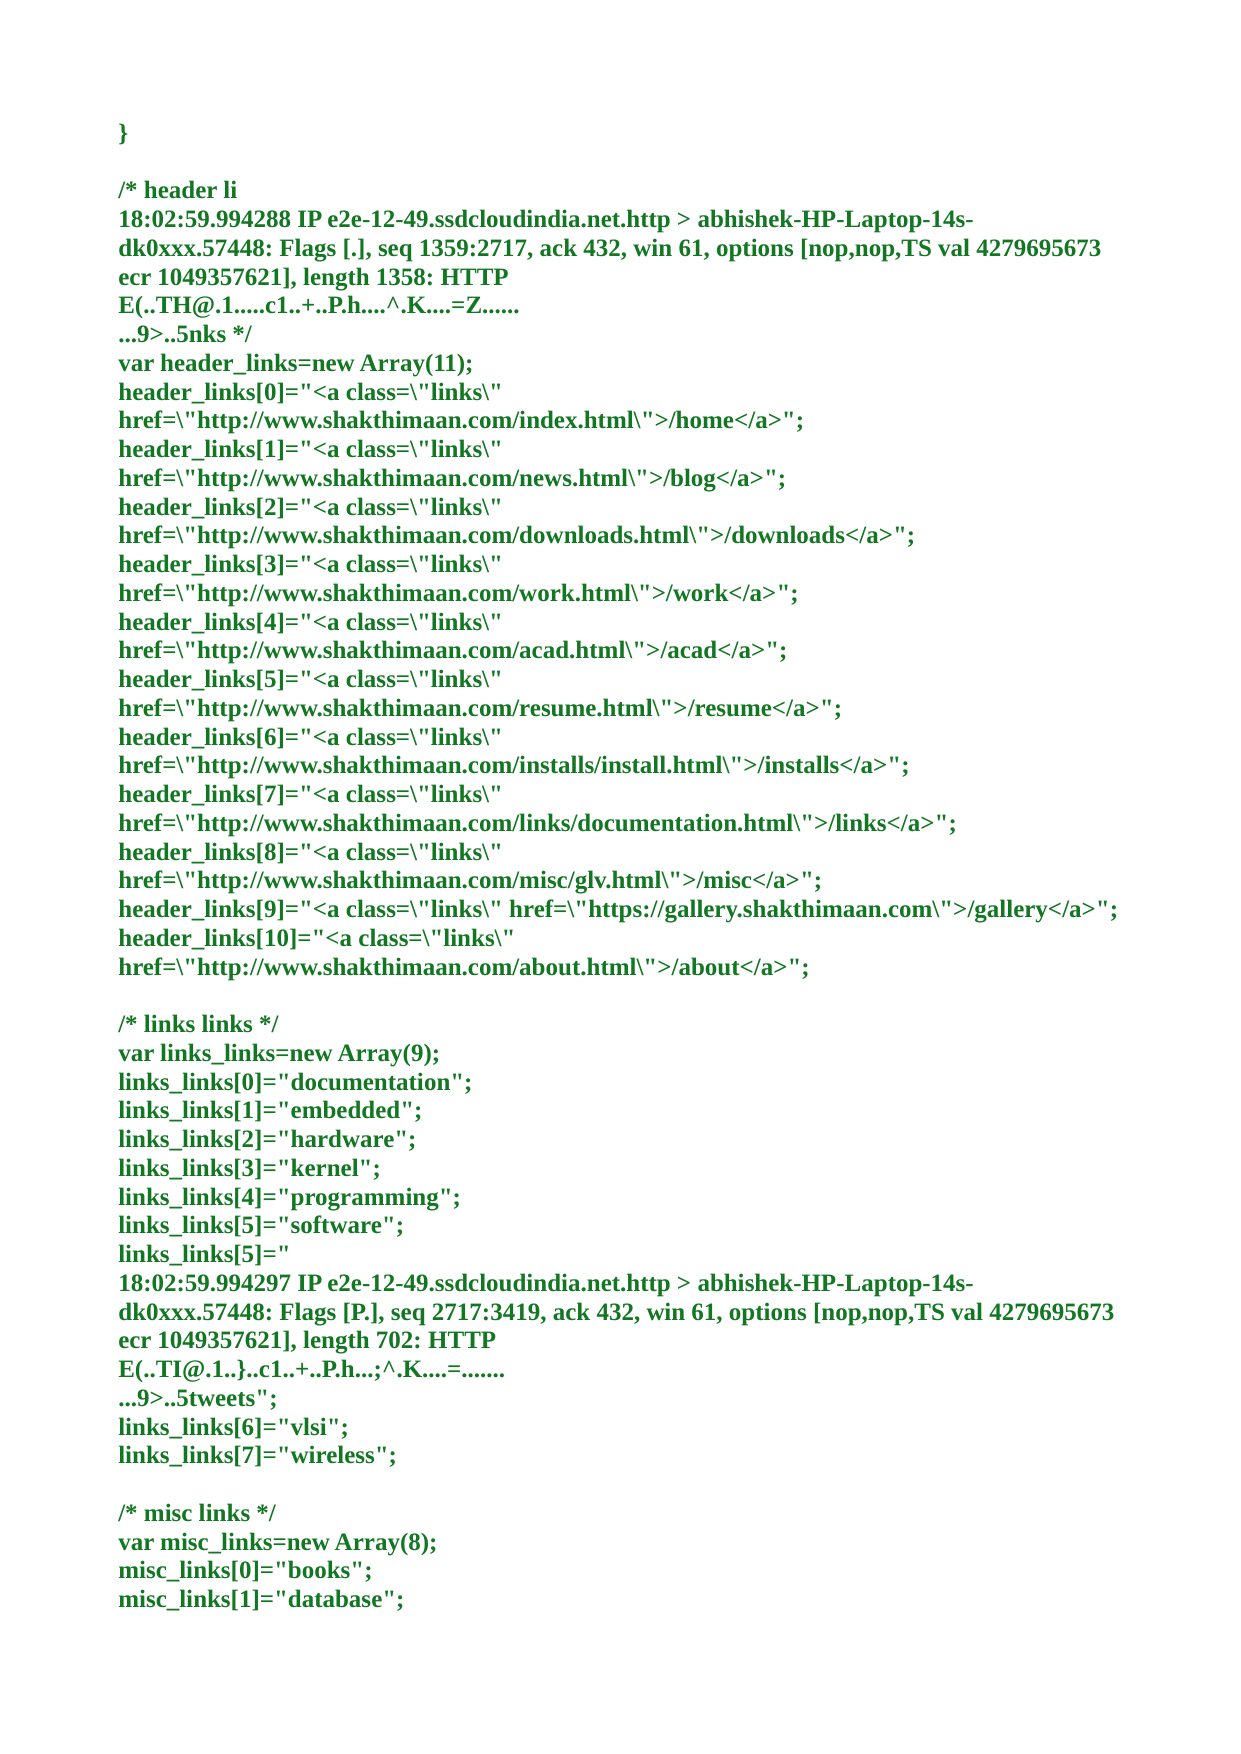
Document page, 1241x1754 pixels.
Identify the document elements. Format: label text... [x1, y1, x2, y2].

text misc_links[0]="books"; [118, 1556, 1122, 1584]
text header_links[0]="<a class=\"links\" href=\"http://www.shakthimaan.com/index.html\">/home</a>"; [118, 377, 1122, 434]
text links_links[2]="hardware"; [118, 1124, 1122, 1153]
text links_links[5]=" [118, 1239, 1122, 1268]
text E(..TI@.1..}..c1..+..P.h...;^.K....=....... [118, 1354, 1122, 1383]
text header_links[6]="<a class=\"links\" href=\"http://www.shakthimaan.com/installs/install.html\">/installs</a>"; [118, 722, 1122, 779]
text misc_links[1]="database"; [118, 1584, 1122, 1613]
text E(..TH@.1.....c1..+..P.h....^.K....=Z...... [118, 291, 1122, 319]
text header_links[3]="<a class=\"links\" href=\"http://www.shakthimaan.com/work.html\">/work</a>"; [118, 549, 1122, 607]
text links_links[1]="embedded"; [118, 1096, 1122, 1124]
text /* links links */ [118, 1009, 1122, 1038]
text /* header li [118, 176, 1122, 204]
text links_links[3]="kernel"; [118, 1153, 1122, 1182]
text var links_links=new Array(9); [118, 1038, 1122, 1067]
text header_links[10]="<a class=\"links\" href=\"http://www.shakthimaan.com/about.html\">/about</a>"; [118, 923, 1122, 981]
text 18:02:59.994297 IP e2e-12-49.ssdcloudindia.net.http > abhishek-HP-Laptop-14s-dk0xxx.57448: Flags [P.], seq 2717:3419, ack 432, win 61, options [nop,nop,TS val 4279695673 ecr 1049357621], length 702: HTTP [118, 1268, 1122, 1354]
text ...9>..5tweets"; [118, 1383, 1122, 1412]
text header_links[8]="<a class=\"links\" href=\"http://www.shakthimaan.com/misc/glv.html\">/misc</a>"; [118, 837, 1122, 894]
text } [118, 118, 1122, 147]
text header_links[1]="<a class=\"links\" href=\"http://www.shakthimaan.com/news.html\">/blog</a>"; [118, 434, 1122, 492]
text 18:02:59.994288 IP e2e-12-49.ssdcloudindia.net.http > abhishek-HP-Laptop-14s-dk0xxx.57448: Flags [.], seq 1359:2717, ack 432, win 61, options [nop,nop,TS val 4279695673 ecr 1049357621], length 1358: HTTP [118, 204, 1122, 291]
text var header_links=new Array(11); [118, 348, 1122, 377]
text header_links[7]="<a class=\"links\" href=\"http://www.shakthimaan.com/links/documentation.html\">/links</a>"; [118, 779, 1122, 837]
text links_links[7]="wireless"; [118, 1441, 1122, 1469]
text links_links[0]="documentation"; [118, 1067, 1122, 1096]
text links_links[4]="programming"; [118, 1182, 1122, 1211]
text /* misc links */ [118, 1498, 1122, 1527]
text var misc_links=new Array(8); [118, 1527, 1122, 1556]
text header_links[5]="<a class=\"links\" href=\"http://www.shakthimaan.com/resume.html\">/resume</a>"; [118, 664, 1122, 722]
text header_links[4]="<a class=\"links\" href=\"http://www.shakthimaan.com/acad.html\">/acad</a>"; [118, 607, 1122, 664]
text header_links[9]="<a class=\"links\" href=\"https://gallery.shakthimaan.com\">/gallery</a>"; [118, 894, 1122, 923]
text ...9>..5nks */ [118, 319, 1122, 348]
text links_links[5]="software"; [118, 1211, 1122, 1239]
text header_links[2]="<a class=\"links\" href=\"http://www.shakthimaan.com/downloads.html\">/downloads</a>"; [118, 492, 1122, 549]
text links_links[6]="vlsi"; [118, 1412, 1122, 1441]
